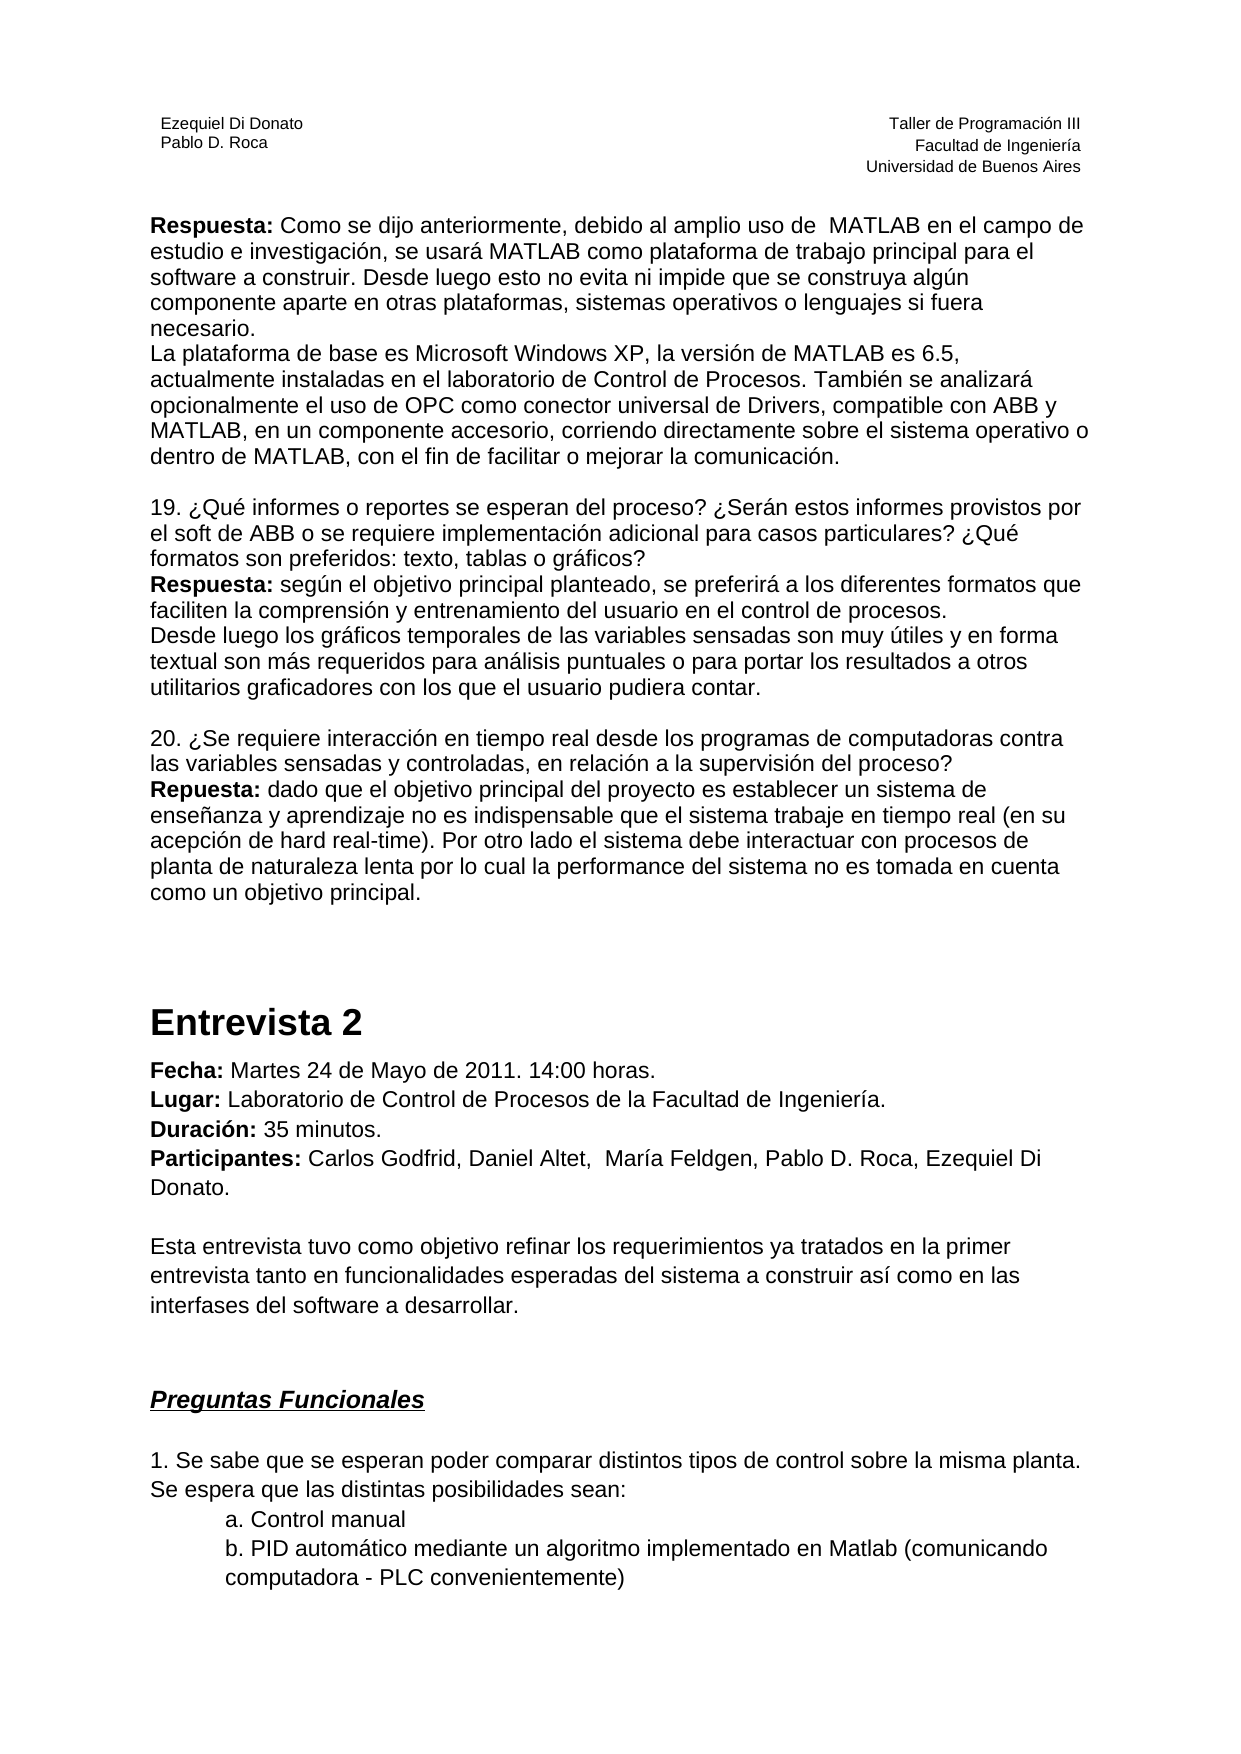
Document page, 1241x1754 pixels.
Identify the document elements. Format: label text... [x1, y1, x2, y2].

text 1. Se sabe que se esperan poder comparar distintos tipos de control sobre la misma planta. Se espera que las distintas posibilidades sean: [150, 1448, 1090, 1503]
text Preguntas Funcionales [150, 1386, 1090, 1414]
text Participantes: Carlos Godfrid, Daniel Altet, María Feldgen, Pablo D. Roca, Ezequiel Di Donato. [150, 1146, 1090, 1201]
text formatos son preferidos: texto, tablas o gráficos? [150, 546, 1090, 572]
text Lugar: Laboratorio de Control de Procesos de la Facultad de Ingeniería. [150, 1087, 1090, 1113]
text Respuesta: Como se dijo anteriormente, debido al amplio uso de MATLAB en el campo de estudio e investigación, se usará MATLAB como plataforma de trabajo principal para el software a construir. Desde luego esto no evita ni impide que se construya algún componente aparte en otras plataformas, sistemas operativos o lenguajes si fuera necesario. [150, 213, 1090, 341]
text el soft de ABB o se requiere implementación adicional para casos particulares? ¿Qué [150, 521, 1090, 546]
text La plataforma de base es Microsoft Windows XP, la versión de MATLAB es 6.5, actualmente instaladas en el laboratorio de Control de Procesos. También se analizará opcionalmente el uso de OPC como conector universal de Drivers, compatible con ABB y MATLAB, en un componente accesorio, corriendo directamente sobre el sistema operativo o dentro de MATLAB, con el fin de facilitar o mejorar la comunicación. [150, 341, 1090, 469]
text Desde luego los gráficos temporales de las variables sensadas son muy útiles y en forma textual son más requeridos para análisis puntuales o para portar los resultados a otros utilitarios graficadores con los que el usuario pudiera contar. [150, 623, 1090, 700]
text Repuesta: dado que el objetivo principal del proyecto es establecer un sistema de enseñanza y aprendizaje no es indispensable que el sistema trabaje en tiempo real (en su acepción de hard real-time). Por otro lado el sistema debe interactuar con procesos de planta de naturaleza lenta por lo cual la performance del sistema no es tomada en cuenta como un objetivo principal. [150, 777, 1090, 905]
text Fecha: Martes 24 de Mayo de 2011. 14:00 horas. [150, 1058, 1090, 1083]
text Esta entrevista tuvo como objetivo refinar los requerimientos ya tratados en la primer entrevista tanto en funcionalidades esperadas del sistema a construir así como en las interfases del software a desarrollar. [150, 1234, 1090, 1318]
text 19. ¿Qué informes o reportes se esperan del proceso? ¿Serán estos informes provistos por [150, 495, 1090, 521]
subtitle Entrevista 2 [150, 1001, 1090, 1043]
text las variables sensadas y controladas, en relación a la supervisión del proceso? [150, 751, 1090, 777]
text b. PID automático mediante un algoritmo implementado en Matlab (comunicando computadora - PLC convenientemente) [225, 1536, 1090, 1591]
text 20. ¿Se requiere interacción en tiempo real desde los programas de computadoras contra [150, 726, 1090, 751]
text Duración: 35 minutos. [150, 1116, 1090, 1142]
text Respuesta: según el objetivo principal planteado, se preferirá a los diferentes formatos que faciliten la comprensión y entrenamiento del usuario en el control de procesos. [150, 572, 1090, 623]
text a. Control manual [225, 1506, 1090, 1532]
